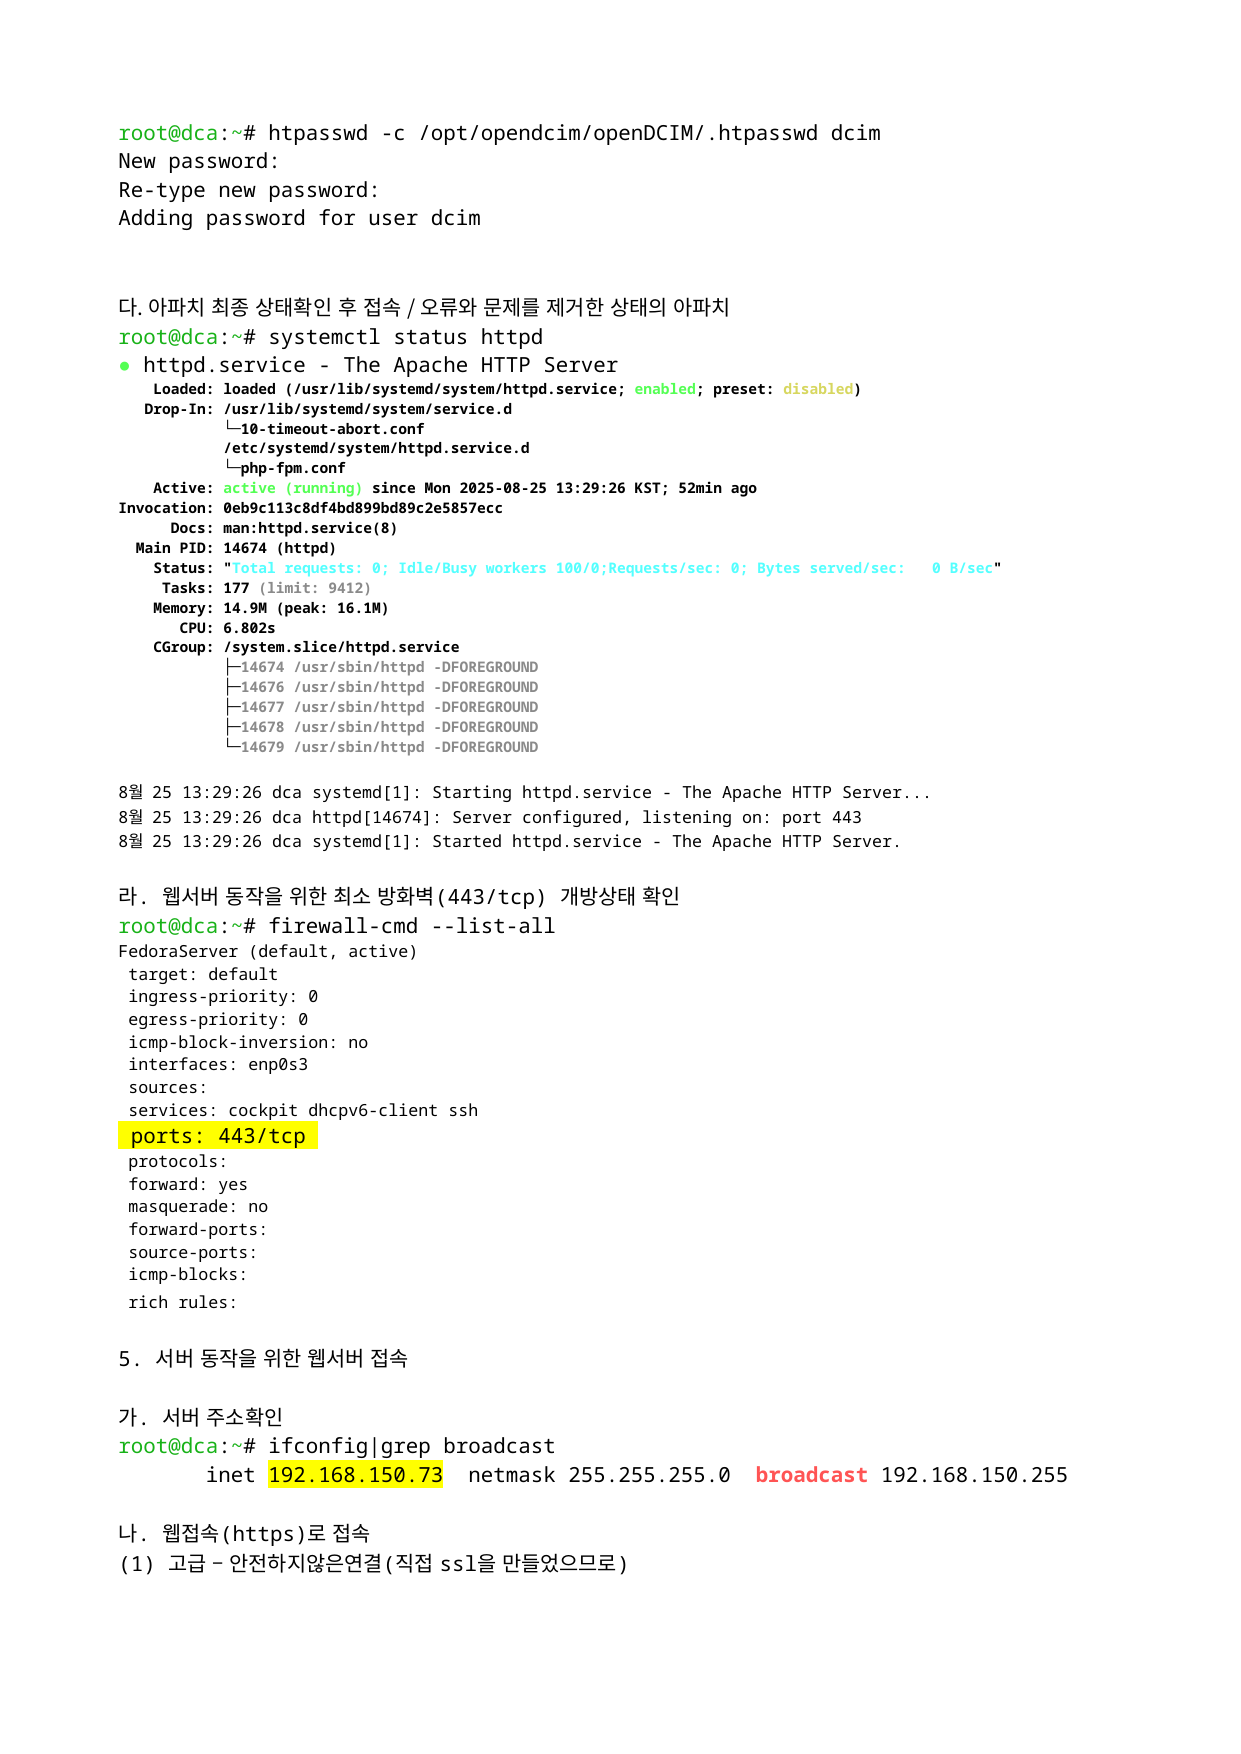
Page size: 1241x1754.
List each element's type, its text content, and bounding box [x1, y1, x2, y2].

text 5. 서버 동작을 위한 웹서버 접속 [118, 1343, 1122, 1373]
text root@dca:~# systemctl status httpd ● httpd.service - The Apache HTTP Server Loaded: loaded (/usr/lib/systemd/system/httpd.service; enabled; preset: disabled) Drop-In: /usr/lib/systemd/system/service.d └─10-timeout-abort.conf /etc/systemd/system/httpd.service.d └─php-fpm.conf Active: active (running) since Mon 2025-08-25 13:29:26 KST; 52min ago Invocation: 0eb9c113c8df4bd899bd89c2e5857ecc Docs: man:httpd.service(8) Main PID: 14674 (httpd) Status: "Total requests: 0; Idle/Busy workers 100/0;Requests/sec: 0; Bytes served/sec: 0 B/sec" Tasks: 177 (limit: 9412) Memory: 14.9M (peak: 16.1M) CPU: 6.802s CGroup: /system.slice/httpd.service ├─14674 /usr/sbin/httpd -DFOREGROUND ├─14676 /usr/sbin/httpd -DFOREGROUND ├─14677 /usr/sbin/httpd -DFOREGROUND ├─14678 /usr/sbin/httpd -DFOREGROUND └─14679 /usr/sbin/httpd -DFOREGROUND 8월 25 13:29:26 dca systemd[1]: Starting httpd.service - The Apache HTTP Server... 8월 25 13:29:26 dca httpd[14674]: Server configured, listening on: port 443 8월 25 13:29:26 dca systemd[1]: Started httpd.service - The Apache HTTP Server. 라. 웹서버 동작을 위한 최소 방화벽(443/tcp) 개방상태 확인 [118, 322, 1122, 911]
text root@dca:~# htpasswd -c /opt/opendcim/openDCIM/.htpasswd dcim New password: Re-type new password: Adding password for user dcim [118, 118, 1122, 232]
text 가. 서버 주소확인 root@dca:~# ifconfig|grep broadcast inet 192.168.150.73 netmask 255.255.255.0 broadcast 192.168.150.255 [118, 1401, 1122, 1517]
text 나. 웹접속(https)로 접속 [118, 1517, 1122, 1547]
text 다. 아파치 최종 상태확인 후 접속 / 오류와 문제를 제거한 상태의 아파치 [118, 292, 1122, 322]
text root@dca:~# firewall-cmd --list-all FedoraServer (default, active) target: default ingress-priority: 0 egress-priority: 0 icmp-block-inversion: no interfaces: enp0s3 sources: services: cockpit dhcpv6-client ssh ports: 443/tcp protocols: forward: yes masquerade: no forward-ports: source-ports: icmp-blocks: rich rules: [118, 911, 1122, 1343]
text (1) 고급 – 안전하지않은연결(직접 ssl을 만들었으므로) [118, 1547, 1122, 1578]
